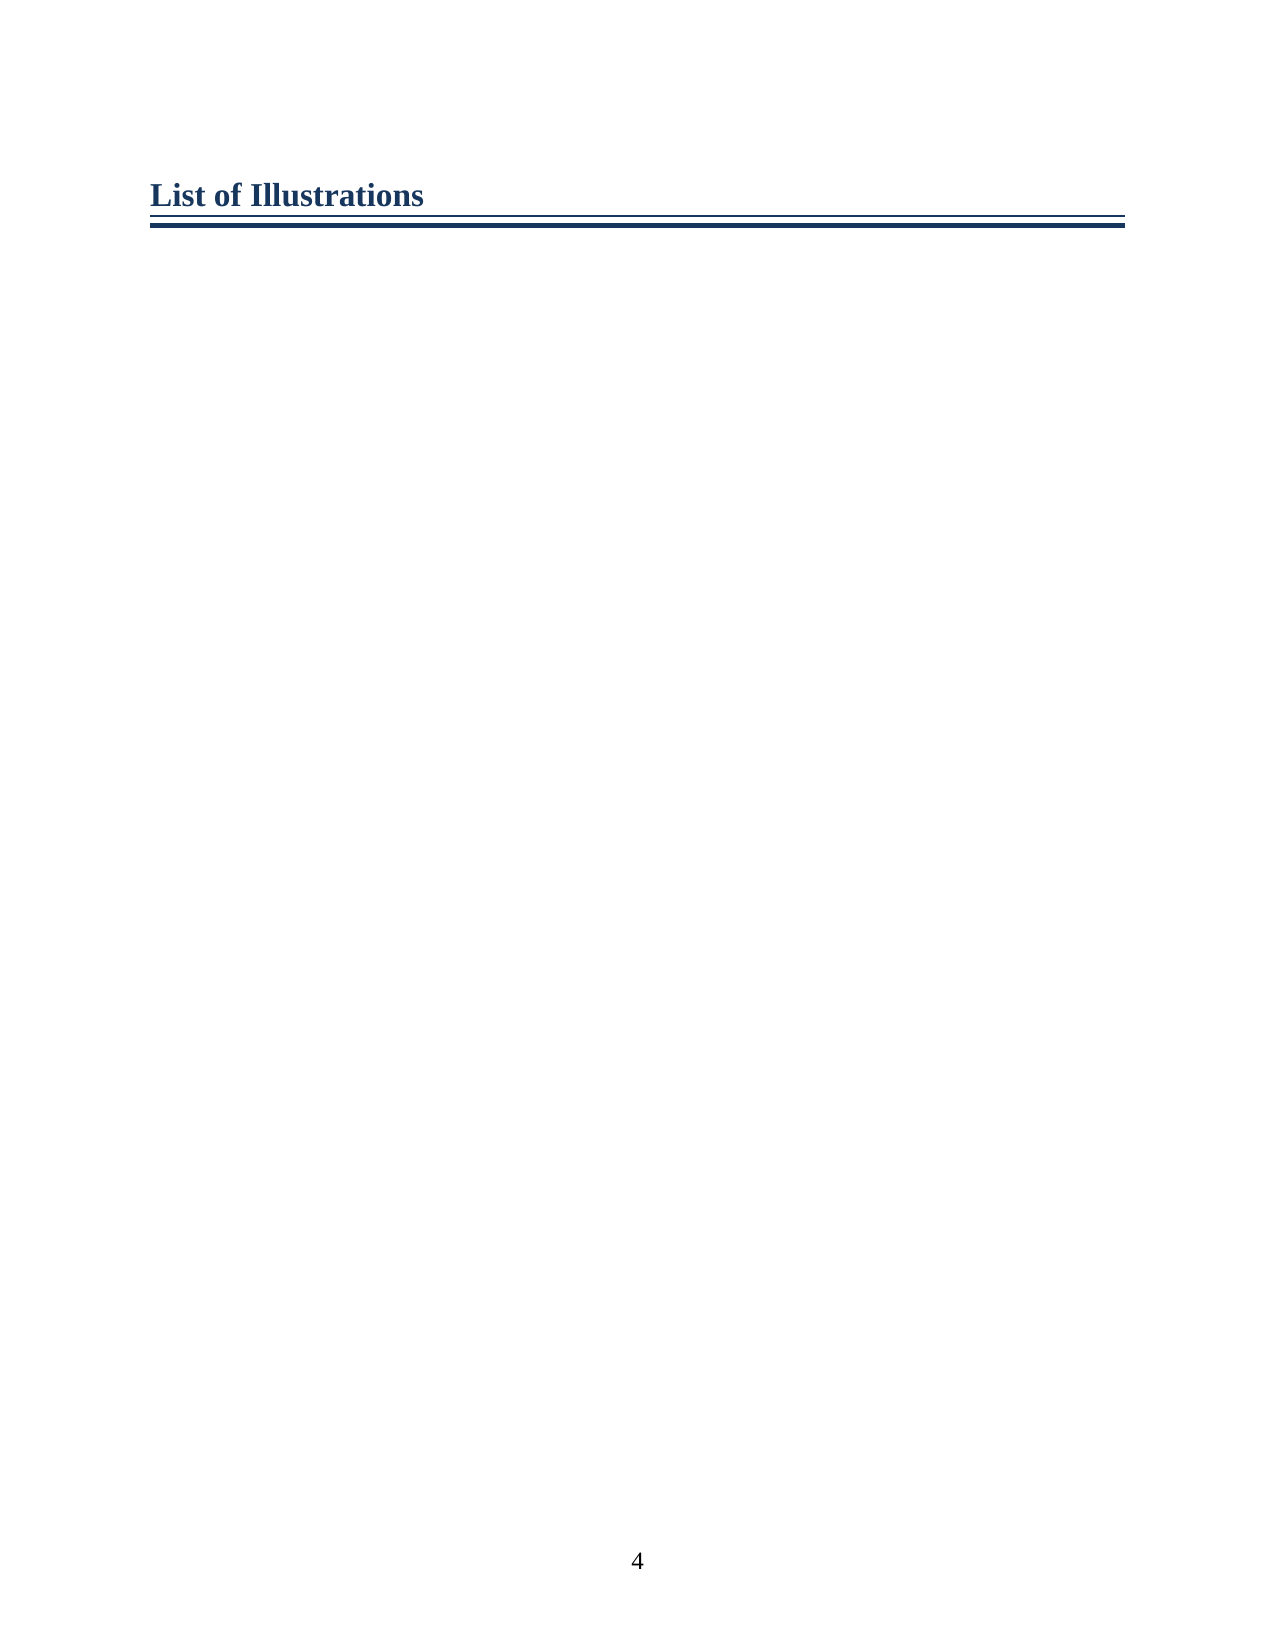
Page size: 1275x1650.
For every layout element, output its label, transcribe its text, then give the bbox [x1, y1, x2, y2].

subtitle [150, 217, 1125, 223]
subtitle List of Illustrations [150, 175, 1125, 215]
